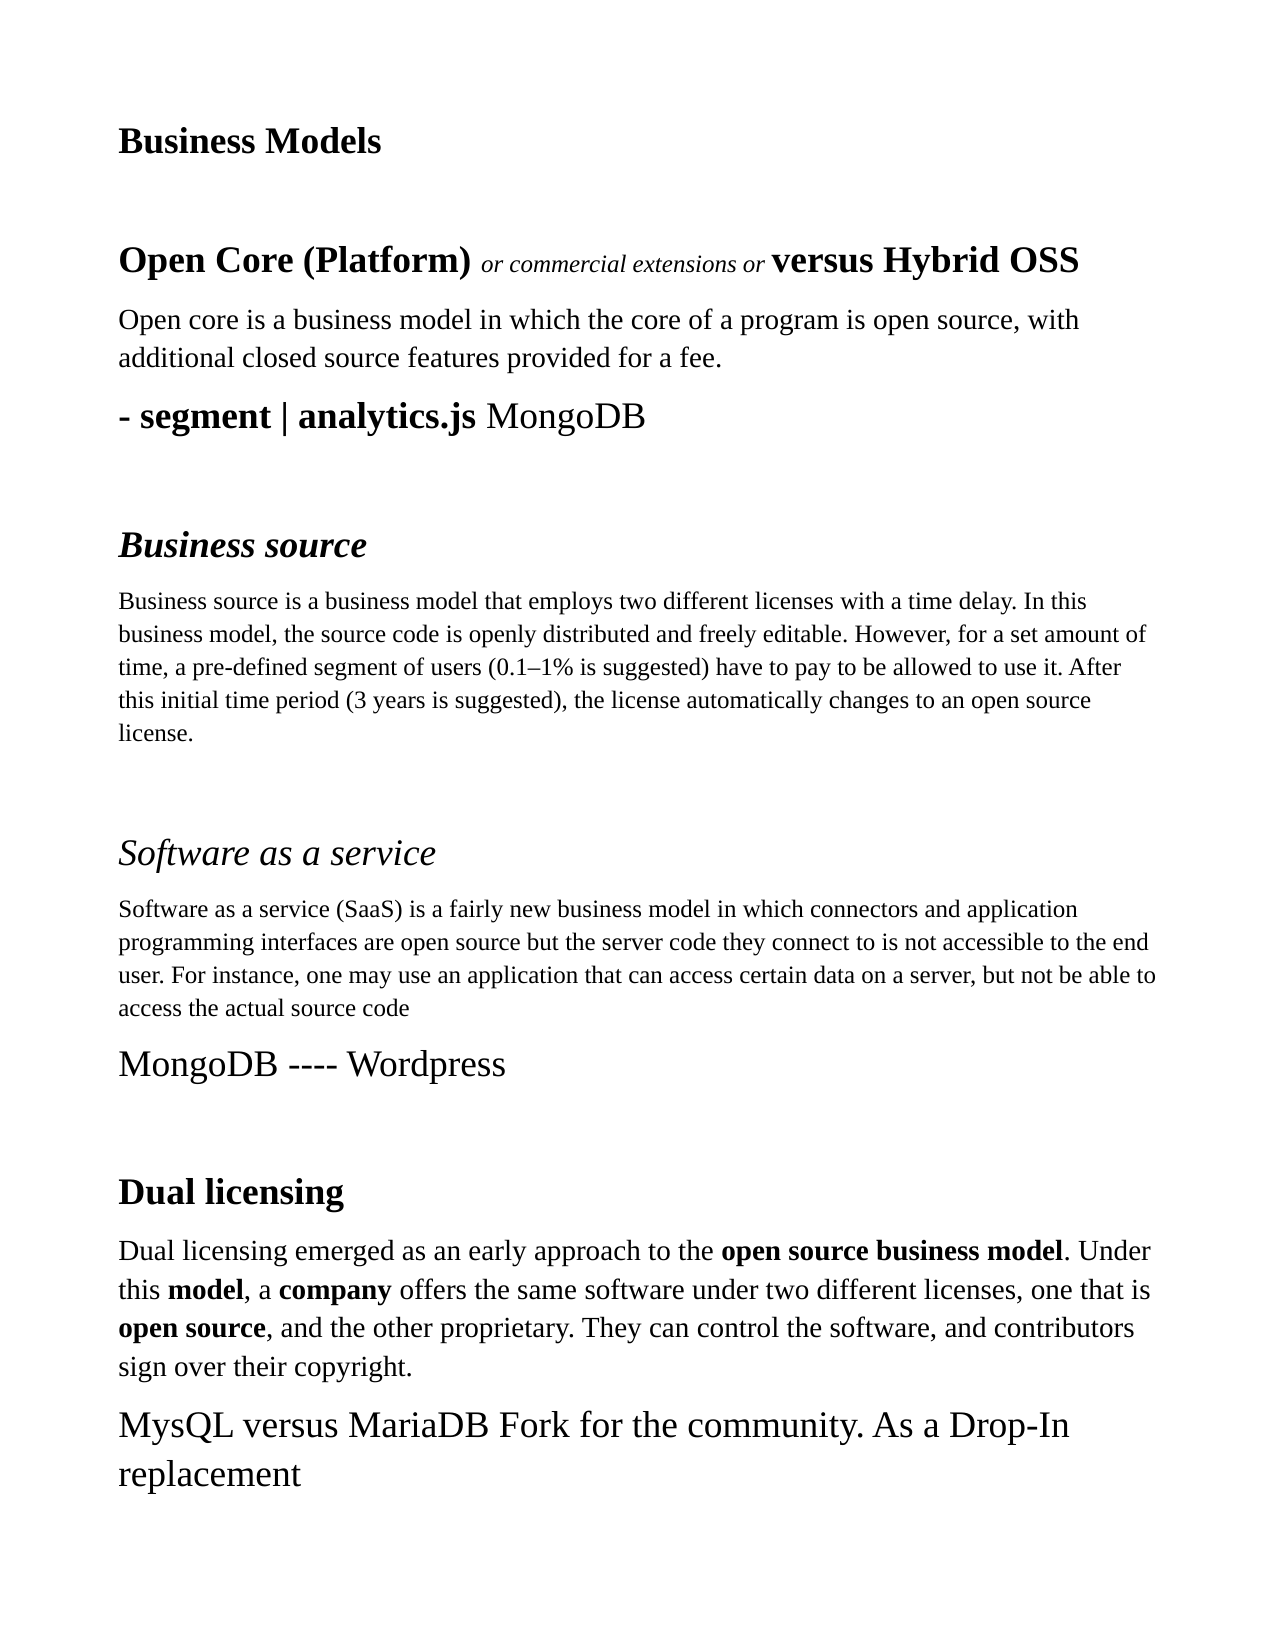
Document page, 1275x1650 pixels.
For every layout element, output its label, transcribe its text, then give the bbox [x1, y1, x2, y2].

text MongoDB ---- Wordpress [118, 1041, 1157, 1084]
text Open Core (Platform) or commercial extensions or versus Hybrid OSS [118, 238, 1157, 281]
text Dual licensing emerged as an early approach to the open source business model. Under this model, a company offers the same software under two different licenses, one that is open source, and the other proprietary. They can control the software, and contributors sign over their copyright. [118, 1233, 1157, 1383]
subtitle Business Models [118, 118, 1157, 161]
text Business source is a business model that employs two different licenses with a time delay. In this business model, the source code is openly distributed and freely editable. However, for a set amount of time, a pre-defined segment of users (0.1–1% is suggested) have to pay to be allowed to use it. After this initial time period (3 years is suggested), the license automatically changes to an open source license. [118, 586, 1157, 747]
text - segment | analytics.js MongoDB [118, 394, 1157, 437]
text Dual licensing [118, 1169, 1157, 1212]
text Software as a service (SaaS) is a fairly new business model in which connectors and application programming interfaces are open source but the server code they connect to is not accessible to the end user. For instance, one may use an application that can access certain data on a server, but not be able to access the actual source code [118, 894, 1157, 1022]
text Software as a service [118, 830, 1157, 873]
text Open core is a business model in which the core of a program is open source, with additional closed source features provided for a fee. [118, 302, 1157, 374]
text Business source [118, 522, 1157, 565]
text MysQL versus MariaDB Fork for the community. As a Drop-In replacement [118, 1402, 1157, 1495]
